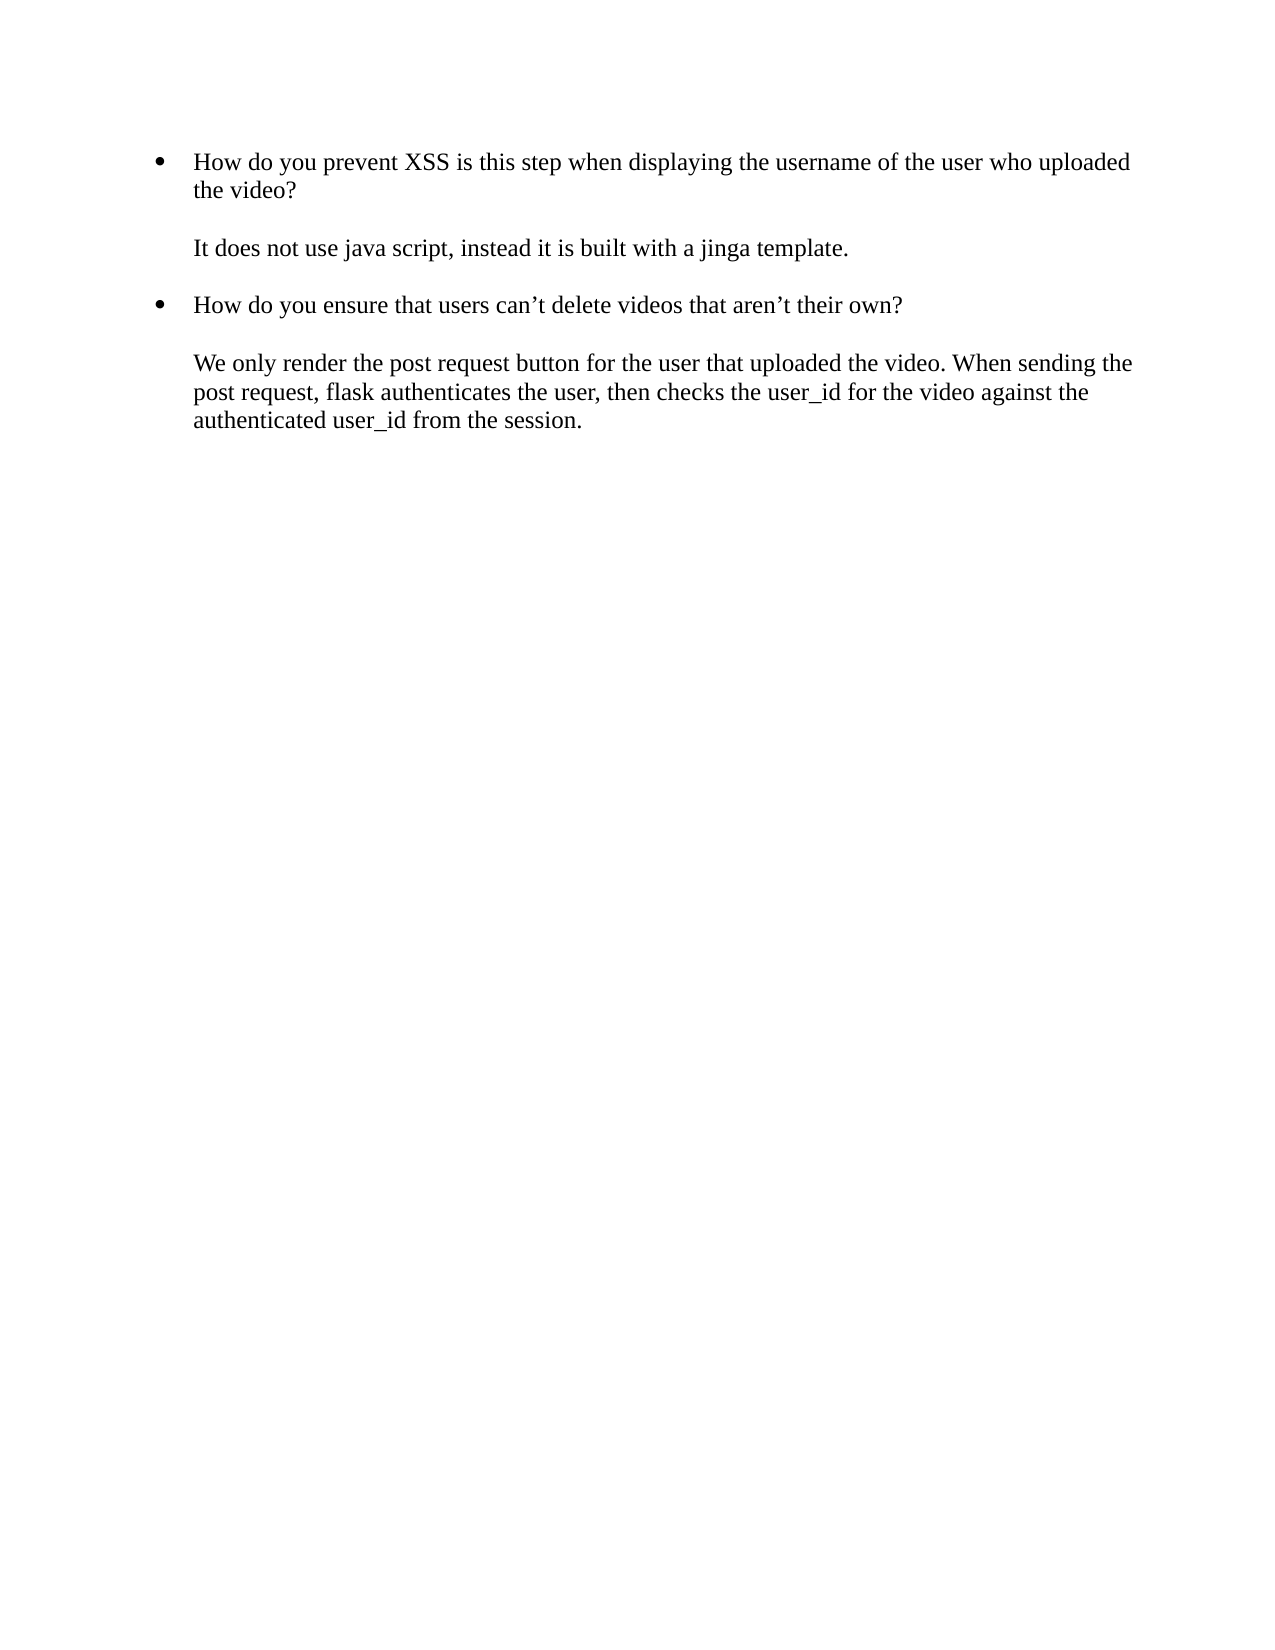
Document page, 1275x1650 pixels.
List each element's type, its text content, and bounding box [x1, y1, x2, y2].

list How do you prevent XSS is this step when displaying the username of the user who uploaded the video? [156, 147, 1157, 204]
list We only render the post request button for the user that uploaded the video. When sending the post request, flask authenticates the user, then checks the user_id for the video against the authenticated user_id from the session. [193, 348, 1157, 434]
list It does not use java script, instead it is built with a jinga template. [193, 233, 1157, 262]
list How do you ensure that users can’t delete videos that aren’t their own? [156, 291, 1157, 319]
